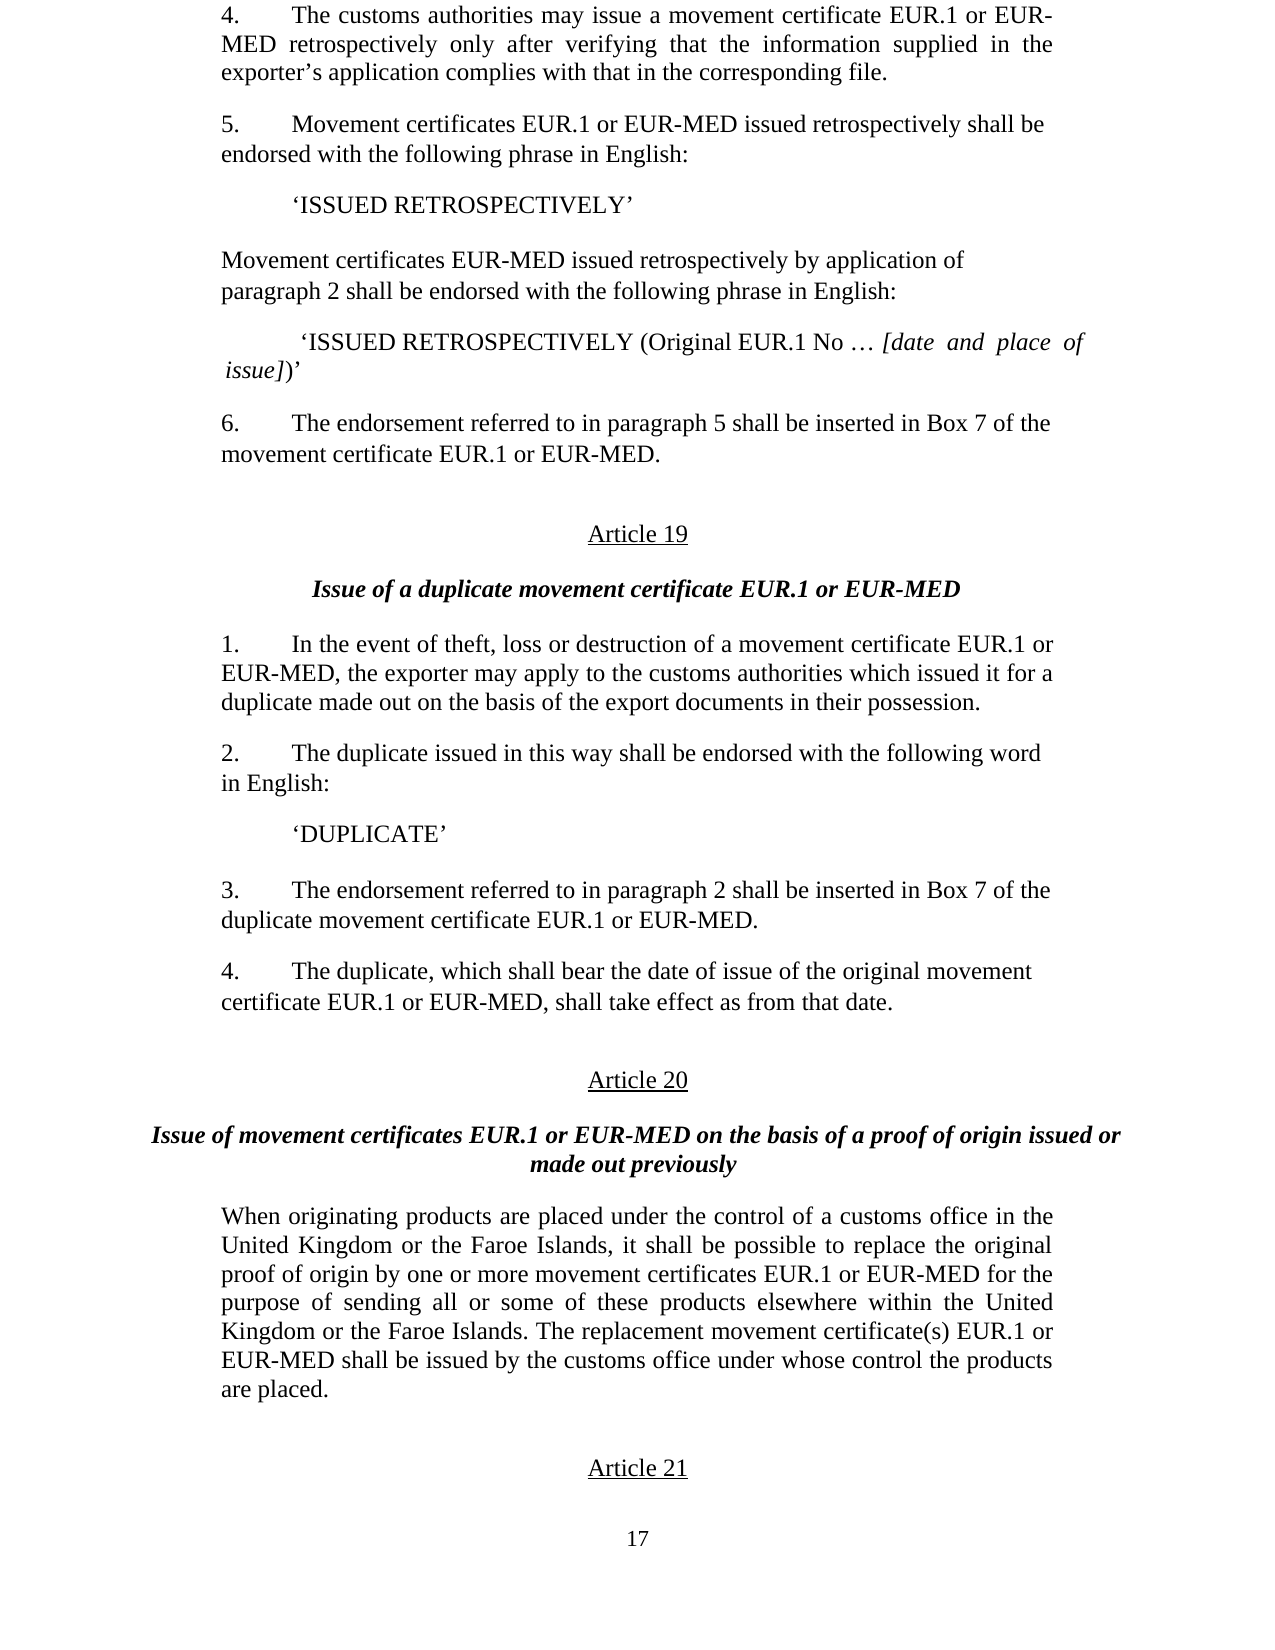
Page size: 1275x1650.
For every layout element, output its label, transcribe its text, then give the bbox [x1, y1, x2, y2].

text When originating products are placed under the control of a customs office in the United Kingdom or the Faroe Islands, it shall be possible to replace the original proof of origin by one or more movement certificates EUR.1 or EUR-MED for the purpose of sending all or some of these products elsewhere within the United Kingdom or the Faroe Islands. The replacement movement certificate(s) EUR.1 or EUR-MED shall be issued by the customs office under whose control the products are placed. [221, 1201, 1054, 1402]
text Issue of movement certificates EUR.1 or EUR-MED on the basis of a proof of origin issued or made out previously [150, 1120, 1125, 1178]
list The duplicate, which shall bear the date of issue of the original movement certificate EUR.1 or EUR-MED, shall take effect as from that date. [221, 956, 1054, 1016]
subtitle Article 21 [150, 1453, 1125, 1482]
subtitle Article 19 [150, 519, 1125, 547]
list In the event of theft, loss or destruction of a movement certificate EUR.1 or EUR-MED, the exporter may apply to the customs authorities which issued it for a duplicate made out on the basis of the export documents in their possession. [221, 629, 1054, 716]
list The endorsement referred to in paragraph 2 shall be inserted in Box 7 of the duplicate movement certificate EUR.1 or EUR-MED. [221, 875, 1054, 934]
text Movement certificates EUR-MED issued retrospectively by application of paragraph 2 shall be endorsed with the following phrase in English: [221, 245, 1054, 304]
subtitle Issue of a duplicate movement certificate EUR.1 or EUR-MED [150, 574, 1125, 603]
text ‘ISSUED RETROSPECTIVELY (Original EUR.1 No … [date and place of issue])’ [225, 327, 1125, 384]
list The customs authorities may issue a movement certificate EUR.1 or EUR-MED retrospectively only after verifying that the information supplied in the exporter’s application complies with that in the corresponding file. [221, 0, 1054, 86]
list The endorsement referred to in paragraph 5 shall be inserted in Box 7 of the movement certificate EUR.1 or EUR-MED. [221, 408, 1054, 468]
list Movement certificates EUR.1 or EUR-MED issued retrospectively shall be endorsed with the following phrase in English: [221, 109, 1054, 168]
list The duplicate issued in this way shall be endorsed with the following word in English: [221, 738, 1054, 797]
subtitle Article 20 [150, 1065, 1125, 1094]
subtitle ‘DUPLICATE’ [292, 819, 1125, 848]
subtitle ‘ISSUED RETROSPECTIVELY’ [292, 190, 1125, 219]
